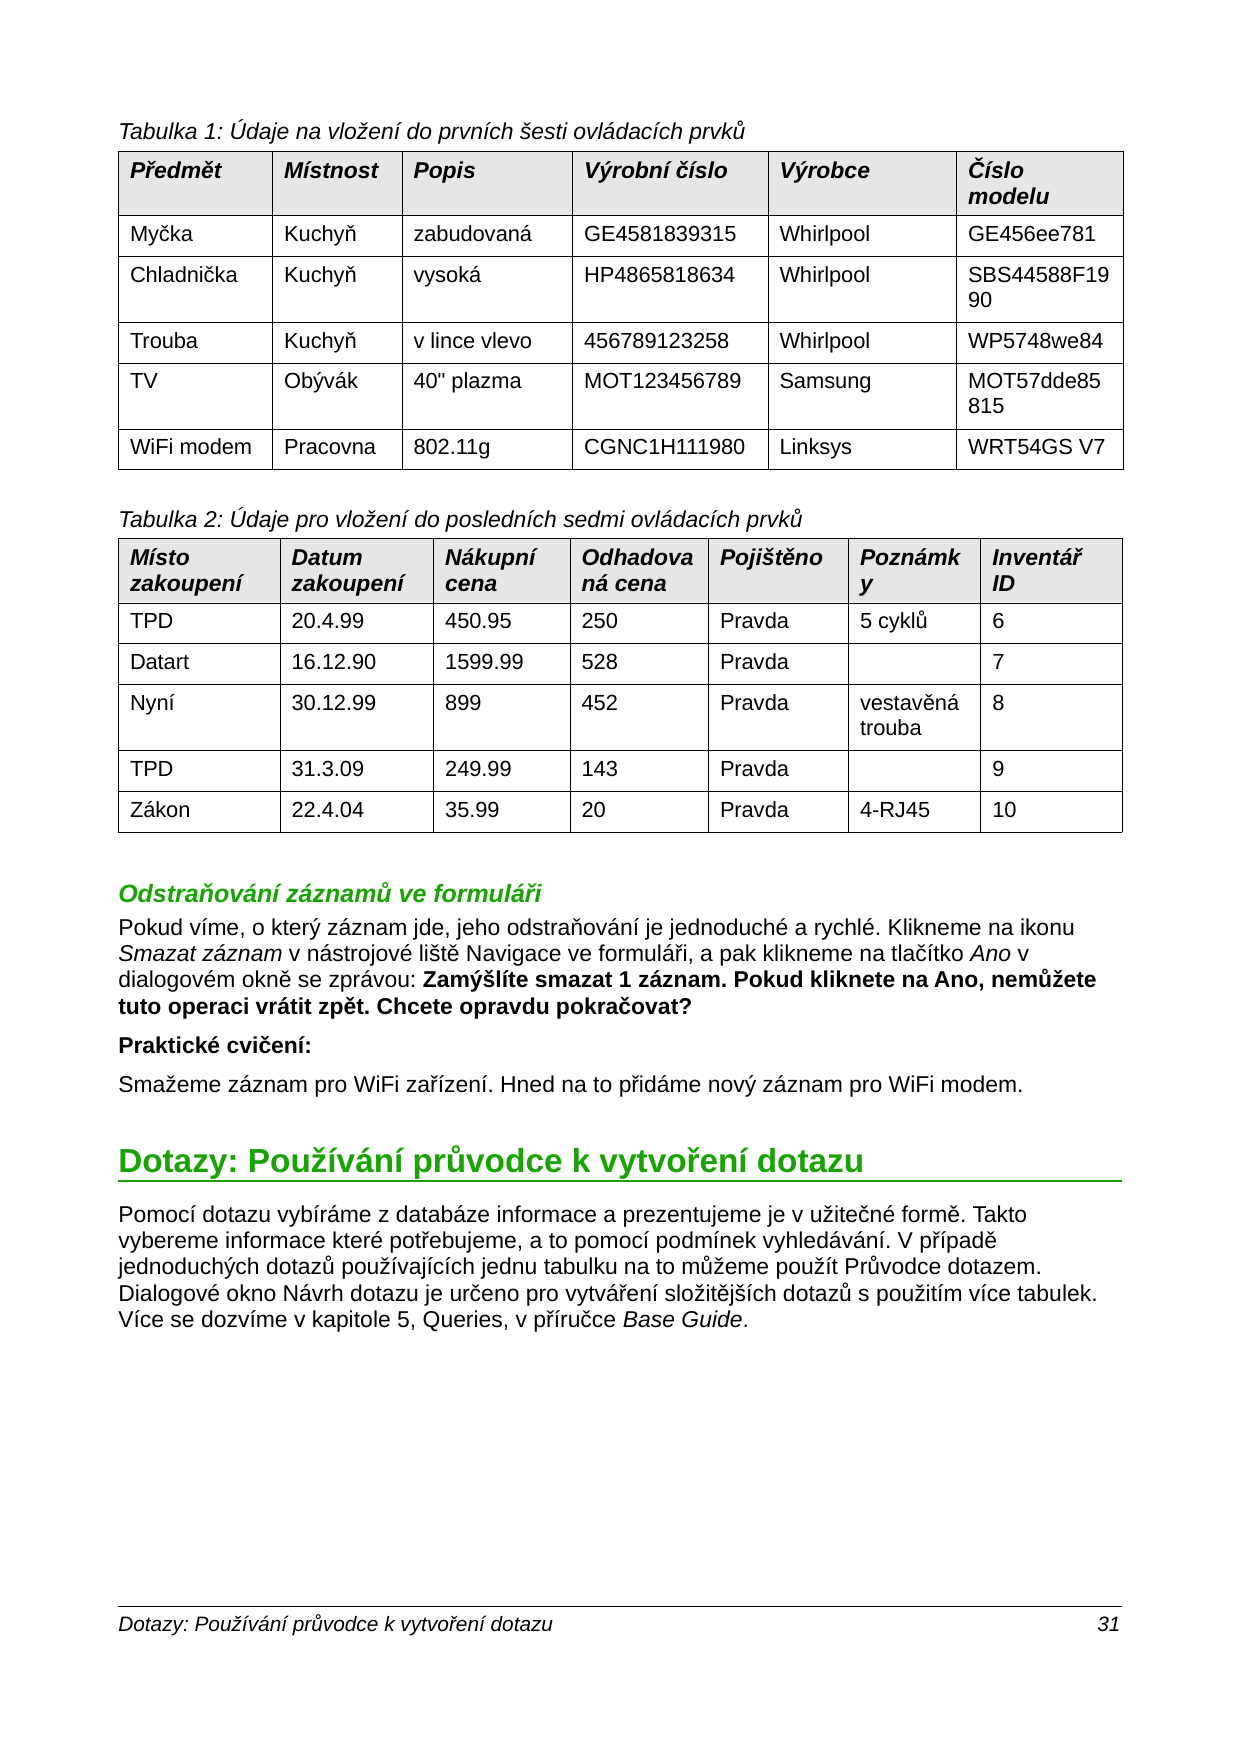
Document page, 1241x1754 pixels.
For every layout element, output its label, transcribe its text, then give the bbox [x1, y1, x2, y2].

table_cell Pravda [709, 685, 848, 750]
table_cell Datart [119, 644, 280, 684]
table_cell Kuchyň [273, 323, 402, 363]
table_cell GE456ee781 [957, 216, 1123, 256]
table_header Poznámky [849, 539, 980, 602]
table_cell 40" plazma [403, 364, 572, 428]
text Pomocí dotazu vybíráme z databáze informace a prezentujeme je v užitečné formě. Takto vybereme informace které potřebujeme, a to pomocí podmínek vyhledávání. V případě jednoduchých dotazů používajících jednu tabulku na to můžeme použít Průvodce dotazem. Dialogové okno Návrh dotazu je určeno pro vytváření složitějších dotazů s použitím více tabulek. Více se dozvíme v kapitole 5, Queries, v příručce Base Guide. [118, 1201, 1122, 1332]
table_cell zabudovaná [403, 216, 572, 256]
table_cell 9 [981, 751, 1122, 791]
table_header Popis [403, 152, 572, 215]
table_header Pojištěno [709, 539, 848, 602]
table_cell Whirlpool [769, 257, 956, 322]
table_cell Pracovna [273, 430, 402, 469]
table_cell Pravda [709, 792, 848, 832]
table_cell HP4865818634 [573, 257, 768, 322]
table_cell 249.99 [434, 751, 570, 791]
table_cell 143 [571, 751, 708, 791]
table_cell WRT54GS V7 [957, 430, 1123, 469]
subtitle Odstraňování záznamů ve formuláři [118, 878, 1122, 907]
table_cell Kuchyň [273, 216, 402, 256]
table_cell TV [119, 364, 272, 428]
table_cell 5 cyklů [849, 604, 980, 643]
table_header Číslo modelu [957, 152, 1123, 215]
table_cell SBS44588F1990 [957, 257, 1123, 322]
table_cell 8 [981, 685, 1122, 750]
table_cell v lince vlevo [403, 323, 572, 363]
table_header Datum zakoupení [281, 539, 433, 602]
table_cell 31.3.09 [281, 751, 433, 791]
table_header Inventář ID [981, 539, 1122, 602]
table_cell Zákon [119, 792, 280, 832]
table_cell WP5748we84 [957, 323, 1123, 363]
table_cell Pravda [709, 644, 848, 684]
table_cell Whirlpool [769, 216, 956, 256]
table_cell GE4581839315 [573, 216, 768, 256]
table_cell vestavěná trouba [849, 685, 980, 750]
table_cell Whirlpool [769, 323, 956, 363]
table_cell Nyní [119, 685, 280, 750]
table_cell Myčka [119, 216, 272, 256]
table_header Předmět [119, 152, 272, 215]
table_cell Trouba [119, 323, 272, 363]
text Tabulka 2 : Údaje pro vložení do posledních sedmi ovládacích prvků [118, 506, 1122, 532]
text Tabulka 1 : Údaje na vložení do prvních šesti ovládacích prvků [118, 118, 1122, 144]
table_cell Pravda [709, 604, 848, 643]
table_cell WiFi modem [119, 430, 272, 469]
table_cell 20.4.99 [281, 604, 433, 643]
table_cell 16.12.90 [281, 644, 433, 684]
table_cell TPD [119, 751, 280, 791]
table_cell Samsung [769, 364, 956, 428]
table_cell 1599.99 [434, 644, 570, 684]
table_cell Chladnička [119, 257, 272, 322]
subtitle Dotazy: Používání průvodce k vytvoření dotazu [118, 1141, 1122, 1180]
table_cell 22.4.04 [281, 792, 433, 832]
table_header Místo zakoupení [119, 539, 280, 602]
table_cell 10 [981, 792, 1122, 832]
table_cell Obývák [273, 364, 402, 428]
table_cell Pravda [709, 751, 848, 791]
table_header Výrobní číslo [573, 152, 768, 215]
text Smažeme záznam pro WiFi zařízení. Hned na to přidáme nový záznam pro WiFi modem. [118, 1071, 1122, 1097]
table_cell 250 [571, 604, 708, 643]
table_cell CGNC1H111980 [573, 430, 768, 469]
text Praktické cvičení: [118, 1032, 1122, 1058]
table_cell 802.11g [403, 430, 572, 469]
table_cell TPD [119, 604, 280, 643]
table_cell MOT123456789 [573, 364, 768, 428]
table_cell 528 [571, 644, 708, 684]
table_cell 899 [434, 685, 570, 750]
table_cell MOT57dde85815 [957, 364, 1123, 428]
table_header Odhadovaná cena [571, 539, 708, 602]
table_cell 20 [571, 792, 708, 832]
table_cell vysoká [403, 257, 572, 322]
table_cell 30.12.99 [281, 685, 433, 750]
table_cell [849, 644, 980, 684]
table_header Výrobce [769, 152, 956, 215]
table_header Nákupní cena [434, 539, 570, 602]
table_cell [849, 751, 980, 791]
table_cell 35.99 [434, 792, 570, 832]
table_cell 7 [981, 644, 1122, 684]
table_cell Kuchyň [273, 257, 402, 322]
table_cell Linksys [769, 430, 956, 469]
text Pokud víme, o který záznam jde, jeho odstraňování je jednoduché a rychlé. Klikneme na ikonu Smazat záznam v nástrojové liště Navigace ve formuláři, a pak klikneme na tlačítko Ano v dialogovém okně se zprávou: Zamýšlíte smazat 1 záznam. Pokud kliknete na Ano, nemůžete tuto operaci vrátit zpět. Chcete opravdu pokračovat? [118, 914, 1122, 1019]
table_cell 4-RJ45 [849, 792, 980, 832]
table_header Místnost [273, 152, 402, 215]
table_cell 452 [571, 685, 708, 750]
table_cell 450.95 [434, 604, 570, 643]
table_cell 456789123258 [573, 323, 768, 363]
table_cell 6 [981, 604, 1122, 643]
